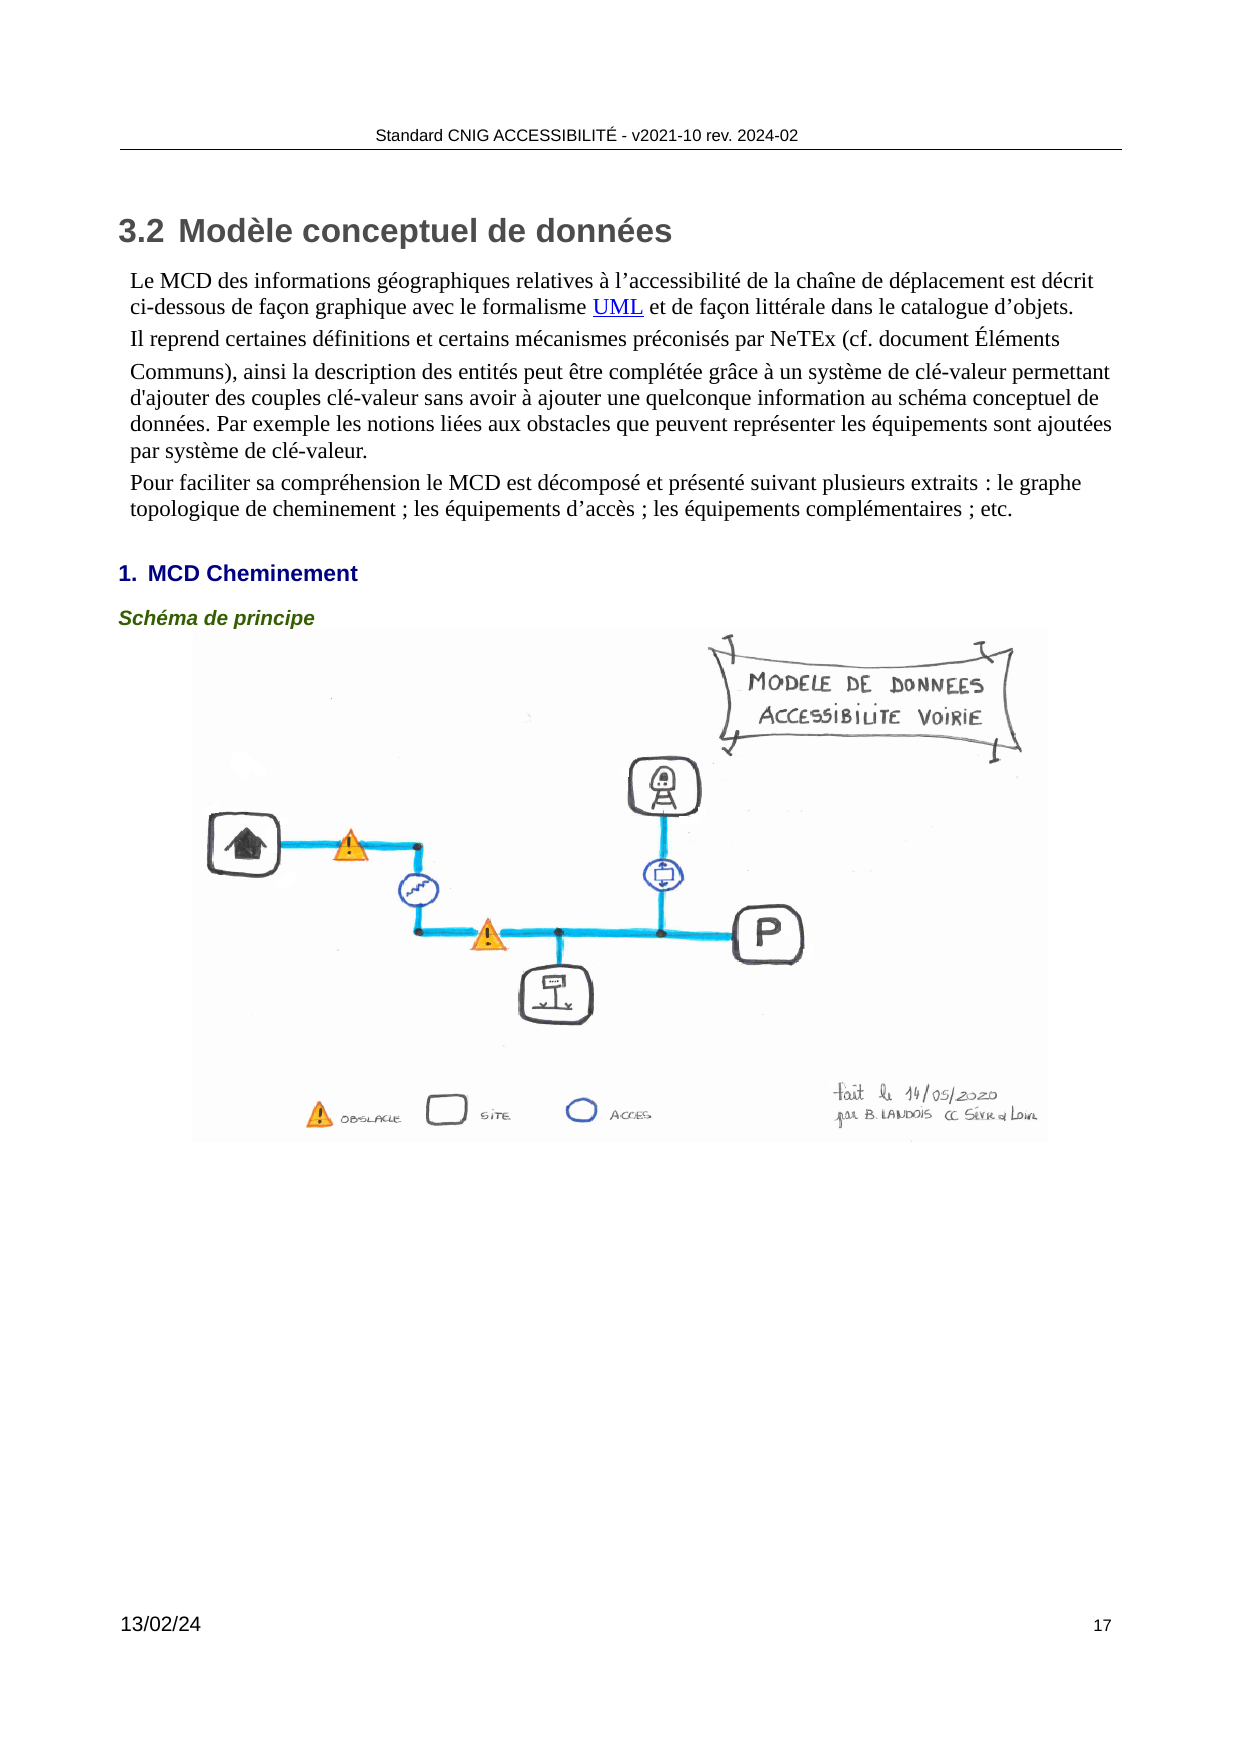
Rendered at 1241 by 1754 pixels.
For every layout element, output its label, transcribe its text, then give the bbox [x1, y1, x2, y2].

text Communs), ainsi la description des entités peut être complétée grâce à un système de clé-valeur permettant d'ajouter des couples clé-valeur sans avoir à ajouter une quelconque information au schéma conceptuel de données. Par exemple les notions liées aux obstacles que peuvent représenter les équipements sont ajoutées par système de clé-valeur. [130, 358, 1122, 463]
subtitle MCD Cheminement [118, 560, 1122, 586]
text Il reprend certaines définitions et certains mécanismes préconisés par NeTEx (cf. document Éléments [130, 326, 1122, 352]
subtitle Modèle conceptuel de données [118, 211, 1122, 249]
picture [191, 629, 1049, 1142]
subtitle Schéma de principe [118, 605, 1122, 629]
text Le MCD des informations géographiques relatives à l’accessibilité de la chaîne de déplacement est décrit ci-dessous de façon graphique avec le formalisme UML et de façon littérale dans le catalogue d’objets. [130, 267, 1122, 319]
text Pour faciliter sa compréhension le MCD est décomposé et présenté suivant plusieurs extraits : le graphe topologique de cheminement ; les équipements d’accès ; les équipements complémentaires ; etc. [130, 469, 1122, 522]
